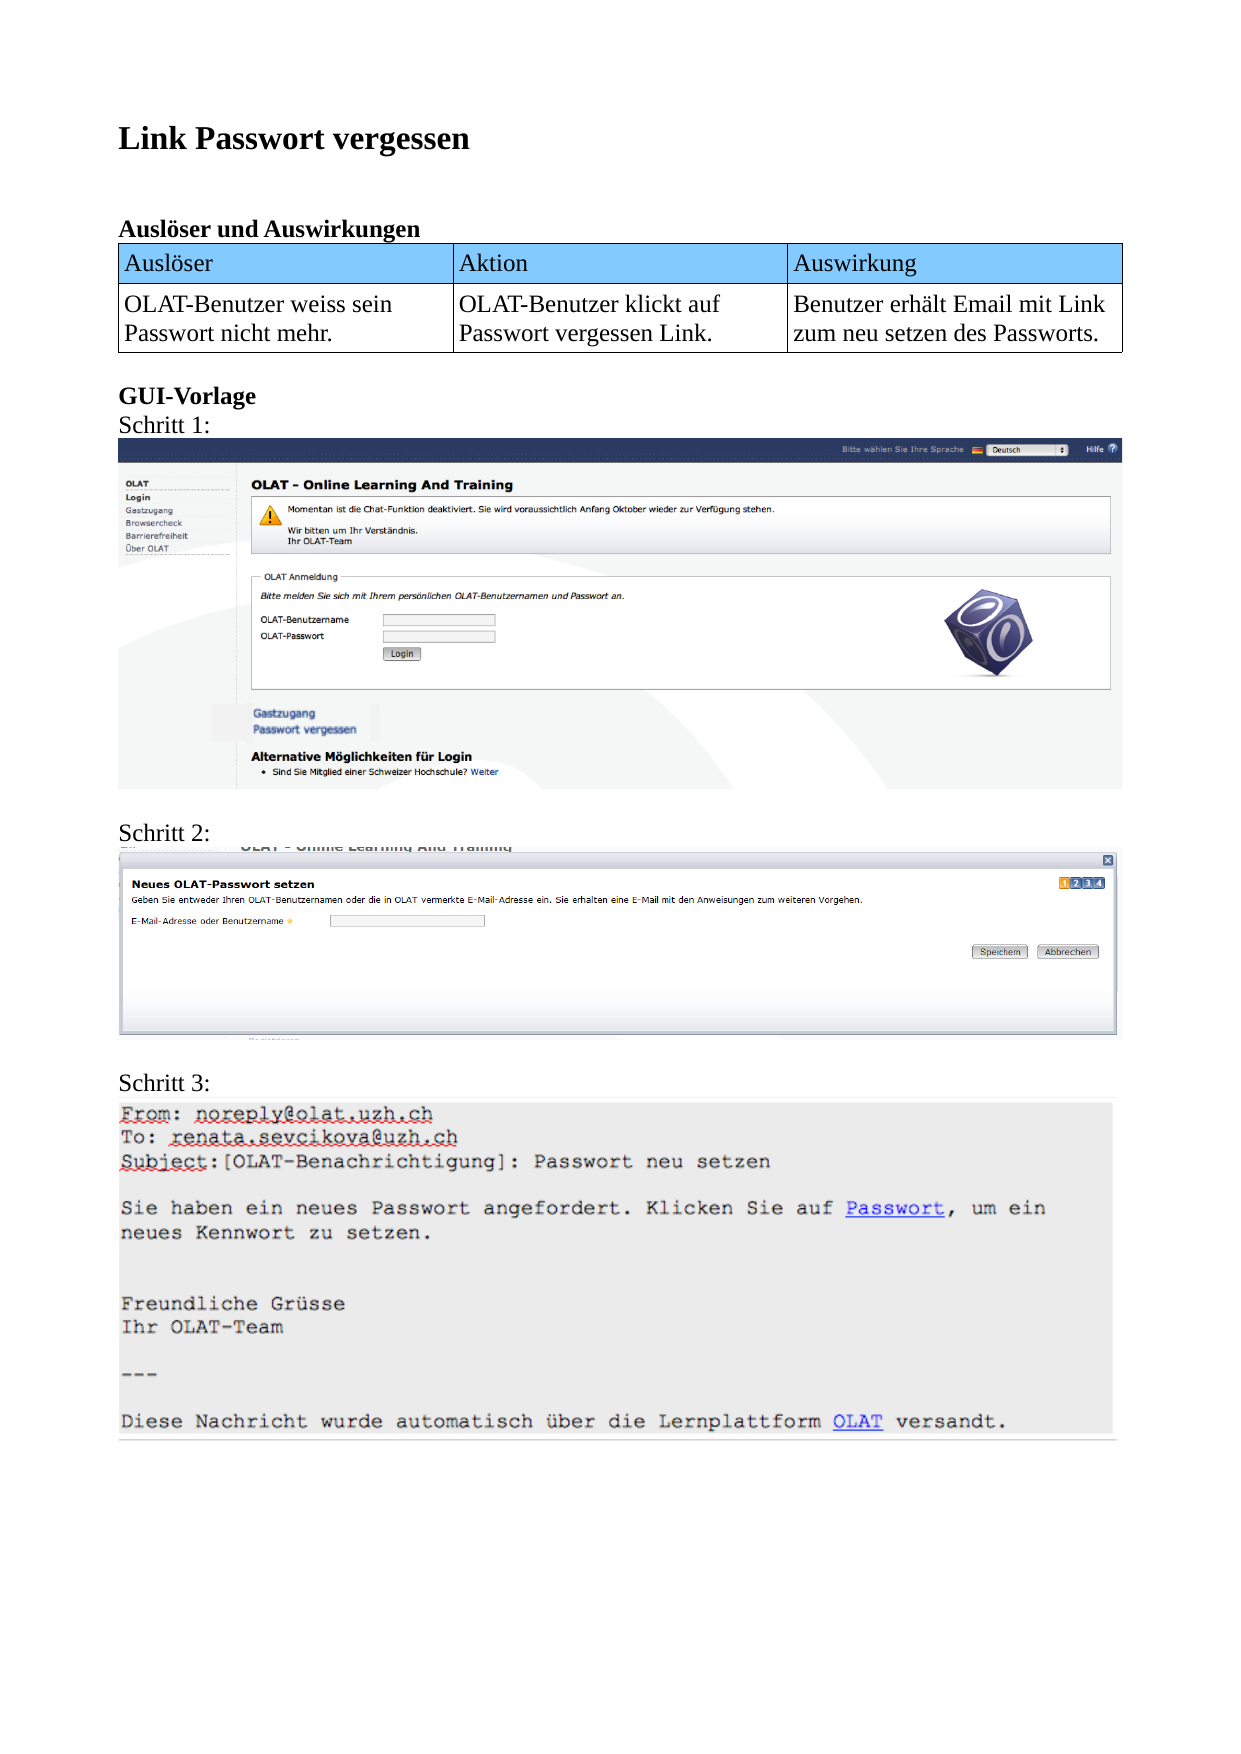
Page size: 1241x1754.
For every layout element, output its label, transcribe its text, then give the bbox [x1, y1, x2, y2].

table_header Aktion [454, 244, 787, 283]
text Link Passwort vergessen [118, 118, 1122, 156]
text Schritt 1: [118, 410, 1122, 438]
picture [118, 438, 1123, 790]
table_header Auslöser [119, 244, 453, 283]
picture [118, 847, 1123, 1040]
text Schritt 2: [118, 818, 1122, 847]
table_header Auswirkung [788, 244, 1122, 283]
text GUI-Vorlage [118, 381, 1122, 410]
text Schritt 3: [118, 1068, 1122, 1097]
table_cell OLAT-Benutzer klickt auf Passwort vergessen Link. [454, 284, 787, 352]
table_cell OLAT-Benutzer weiss sein Passwort nicht mehr. [119, 284, 453, 352]
picture [118, 1097, 1117, 1442]
text Auslöser und Auswirkungen [118, 214, 1122, 243]
table_cell Benutzer erhält Email mit Link zum neu setzen des Passworts. [788, 284, 1122, 352]
